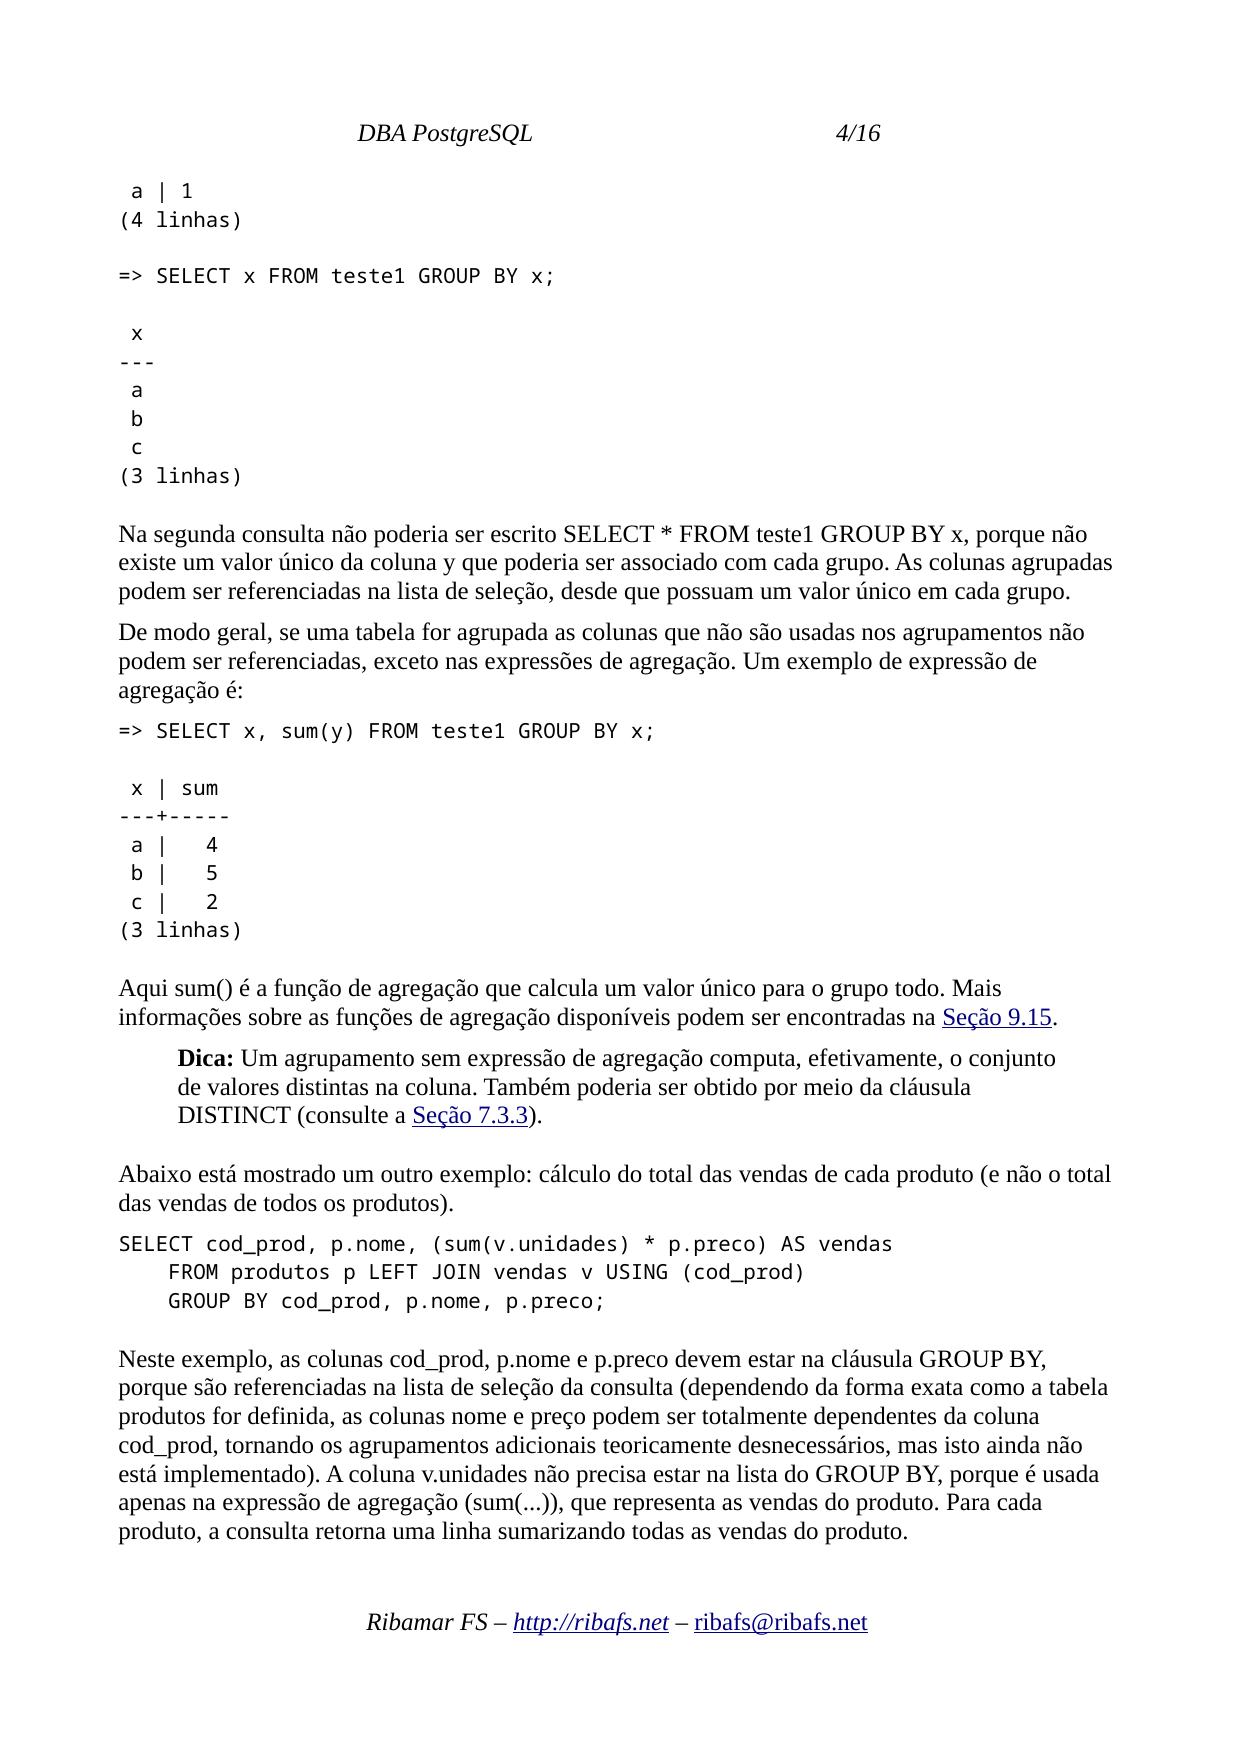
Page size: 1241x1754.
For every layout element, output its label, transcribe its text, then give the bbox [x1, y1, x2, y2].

text Na segunda consulta não poderia ser escrito SELECT * FROM teste1 GROUP BY x, porque não existe um valor único da coluna y que poderia ser associado com cada grupo. As colunas agrupadas podem ser referenciadas na lista de seleção, desde que possuam um valor único em cada grupo. [118, 519, 1122, 605]
text (3 linhas) [118, 461, 1122, 489]
text Dica: Um agrupamento sem expressão de agregação computa, efetivamente, o conjunto de valores distintas na coluna. Também poderia ser obtido por meio da cláusula DISTINCT (consulte a Seção 7.3.3). [177, 1043, 1063, 1129]
text x | sum [118, 773, 1122, 801]
text SELECT cod_prod, p.nome, (sum(v.unidades) * p.preco) AS vendas [118, 1229, 1122, 1257]
text b | 5 [118, 858, 1122, 887]
text (3 linhas) [118, 915, 1122, 944]
text --- [118, 347, 1122, 375]
text Aqui sum() é a função de agregação que calcula um valor único para o grupo todo. Mais informações sobre as funções de agregação disponíveis podem ser encontradas na Seção 9.15. [118, 973, 1122, 1031]
text c [118, 432, 1122, 461]
text c | 2 [118, 887, 1122, 915]
text (4 linhas) [118, 205, 1122, 233]
text b [118, 404, 1122, 432]
text De modo geral, se uma tabela for agrupada as colunas que não são usadas nos agrupamentos não podem ser referenciadas, exceto nas expressões de agregação. Um exemplo de expressão de agregação é: [118, 617, 1122, 704]
text FROM produtos p LEFT JOIN vendas v USING (cod_prod) [118, 1257, 1122, 1286]
text GROUP BY cod_prod, p.nome, p.preco; [118, 1286, 1122, 1314]
text => SELECT x FROM teste1 GROUP BY x; [118, 262, 1122, 290]
text a | 4 [118, 830, 1122, 858]
text a [118, 375, 1122, 404]
text Abaixo está mostrado um outro exemplo: cálculo do total das vendas de cada produto (e não o total das vendas de todos os produtos). [118, 1159, 1122, 1216]
text Neste exemplo, as colunas cod_prod, p.nome e p.preco devem estar na cláusula GROUP BY, porque são referenciadas na lista de seleção da consulta (dependendo da forma exata como a tabela produtos for definida, as colunas nome e preço podem ser totalmente dependentes da coluna cod_prod, tornando os agrupamentos adicionais teoricamente desnecessários, mas isto ainda não está implementado). A coluna v.unidades não precisa estar na lista do GROUP BY, porque é usada apenas na expressão de agregação (sum(...)), que representa as vendas do produto. Para cada produto, a consulta retorna uma linha sumarizando todas as vendas do produto. [118, 1344, 1122, 1545]
text a | 1 [118, 176, 1122, 205]
text => SELECT x, sum(y) FROM teste1 GROUP BY x; [118, 716, 1122, 744]
text ---+----- [118, 801, 1122, 830]
text x [118, 318, 1122, 347]
